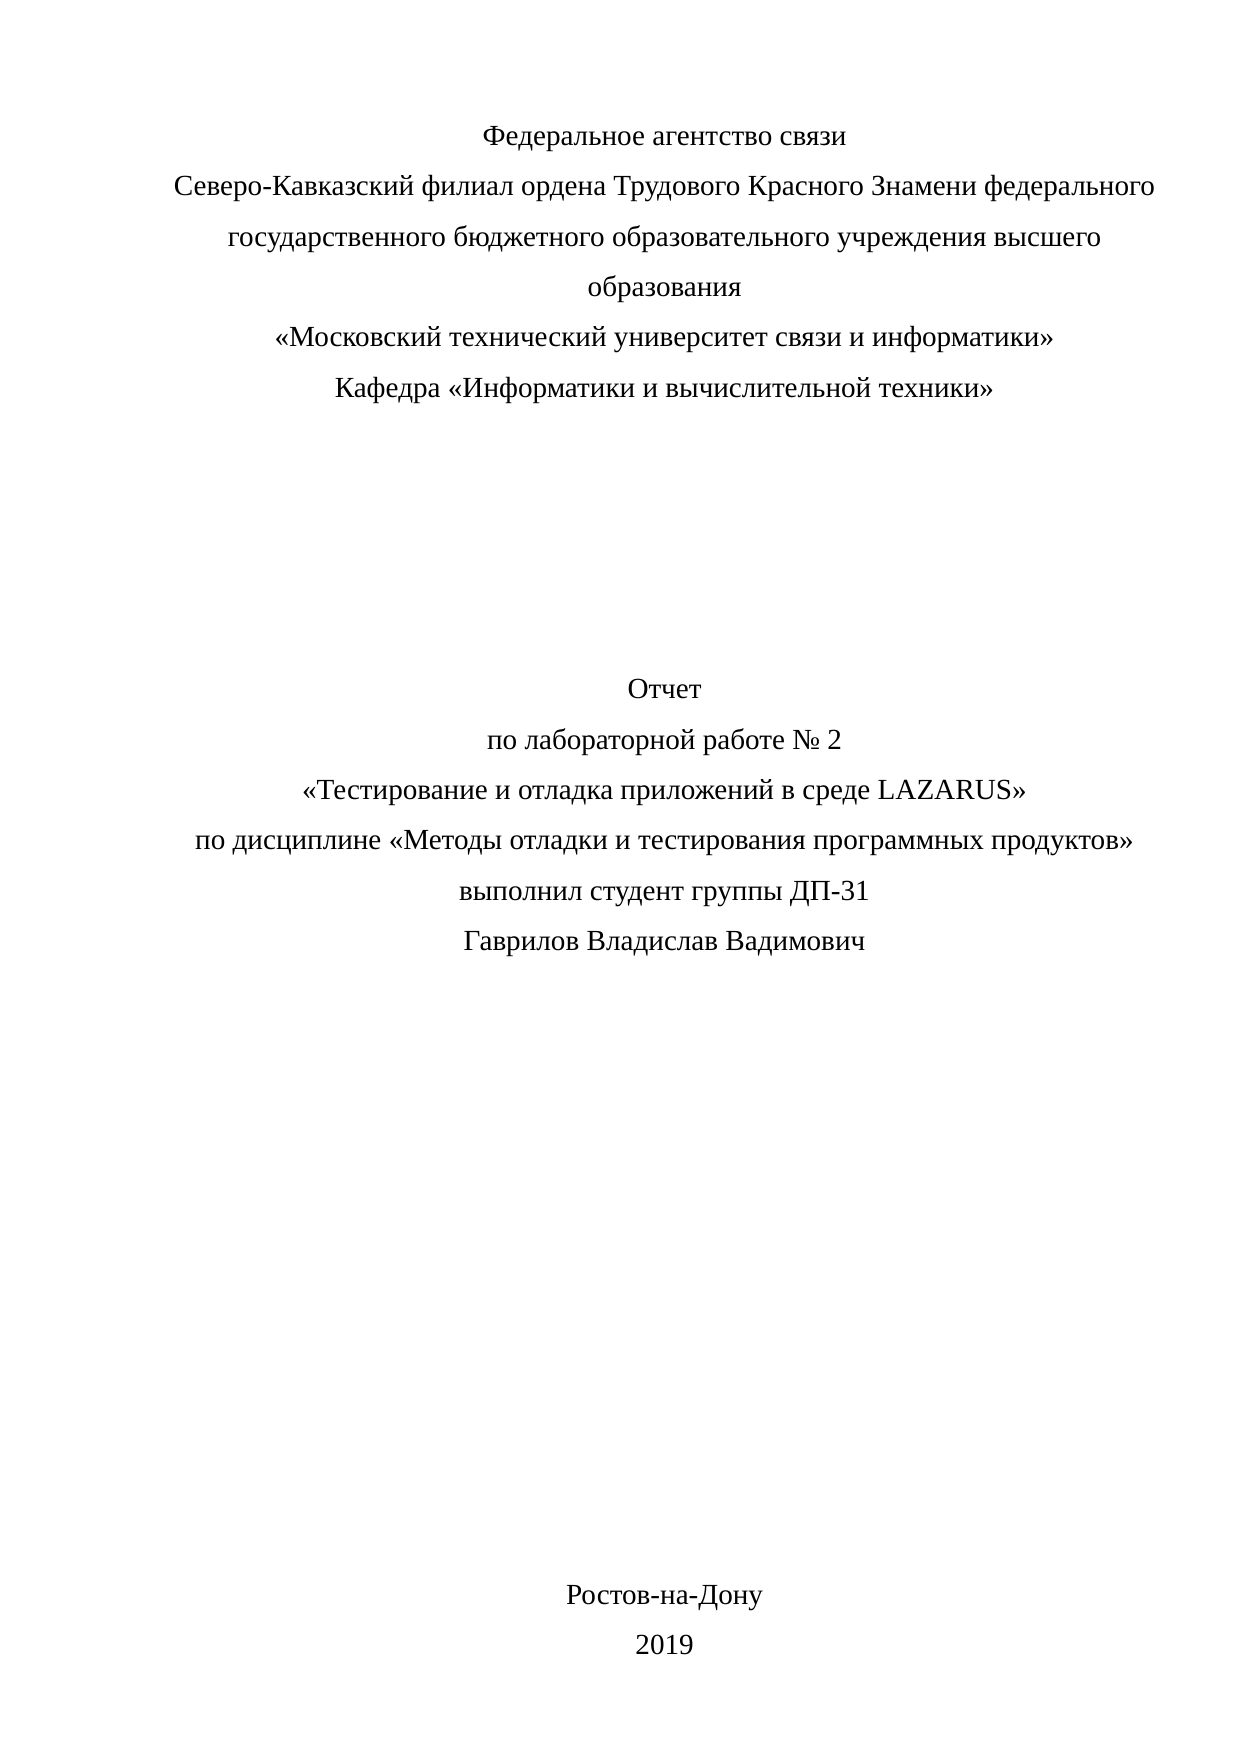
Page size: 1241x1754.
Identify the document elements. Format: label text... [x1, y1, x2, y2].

text Отчет [148, 672, 1181, 705]
text «Тестирование и отладка приложений в среде LAZARUS» [148, 772, 1181, 806]
text по дисциплине «Методы отладки и тестирования программных продуктов» [148, 822, 1181, 856]
text по лабораторной работе № 2 [148, 722, 1181, 755]
text выполнил студент группы ДП-31 [148, 873, 1181, 906]
text «Московский технический университет связи и информатики» [148, 319, 1181, 353]
text 2019 [148, 1627, 1181, 1661]
text Северо-Кавказский филиал ордена Трудового Красного Знамени федерального государственного бюджетного образовательного учреждения высшего образования [148, 168, 1181, 303]
text Гаврилов Владислав Вадимович [148, 923, 1181, 957]
text Федеральное агентство связи [148, 118, 1181, 152]
text Ростов-на-Дону [148, 1577, 1181, 1611]
text Кафедра «Информатики и вычислительной техники» [148, 370, 1181, 403]
